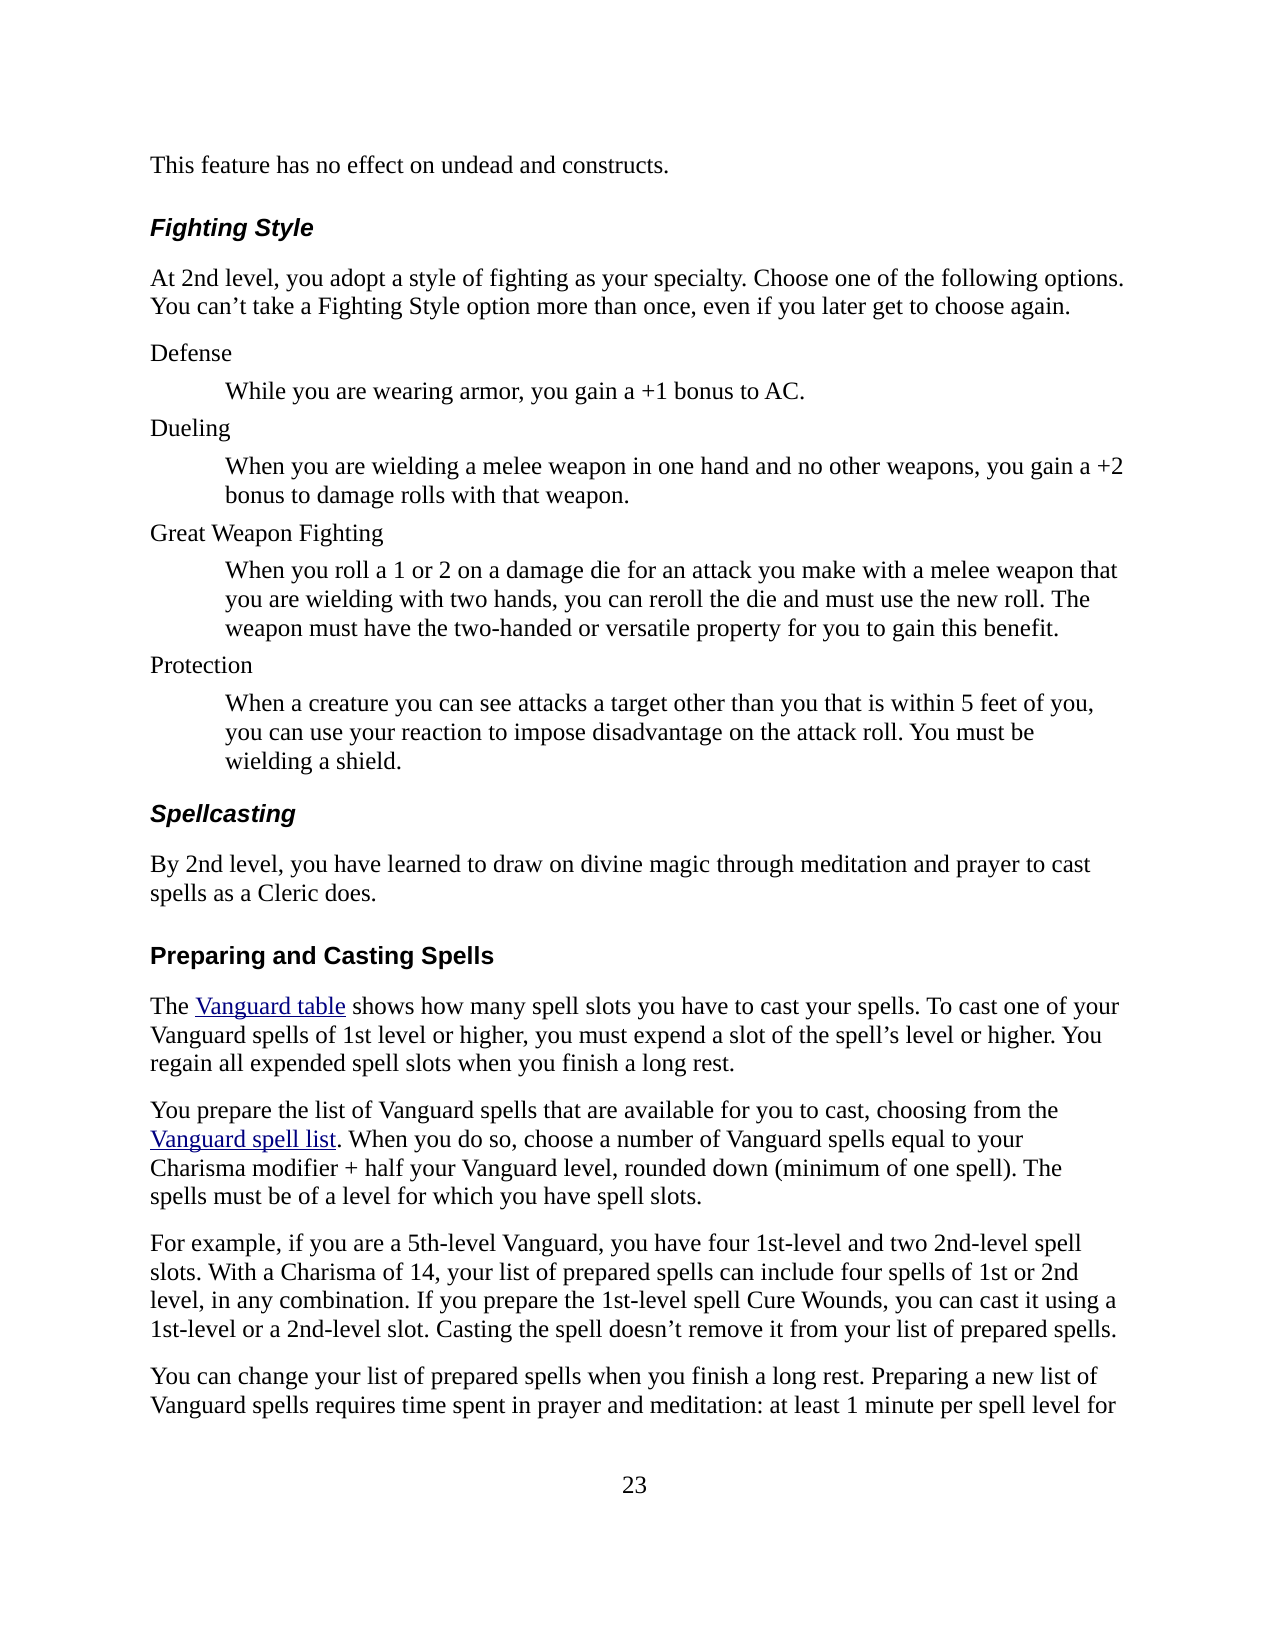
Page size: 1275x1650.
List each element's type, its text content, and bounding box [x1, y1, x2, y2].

subtitle Preparing and Casting Spells [150, 941, 1125, 969]
subtitle Spellcasting [150, 799, 1125, 828]
text While you are wearing armor, you gain a +1 bonus to AC. [225, 376, 1125, 404]
text Dueling [150, 413, 1125, 442]
text When a creature you can see attacks a target other than you that is within 5 feet of you, you can use your reaction to impose disadvantage on the attack roll. You must be wielding a shield. [225, 688, 1125, 774]
text Defense [150, 338, 1125, 367]
text By 2nd level, you have learned to draw on divine magic through meditation and prayer to cast spells as a Cleric does. [150, 849, 1125, 907]
text This feature has no effect on undead and constructs. [150, 150, 1125, 179]
subtitle Fighting Style [150, 213, 1125, 241]
text Protection [150, 651, 1125, 679]
text At 2nd level, you adopt a style of fighting as your specialty. Choose one of the following options. You can’t take a Fighting Style option more than once, even if you later get to choose again. [150, 263, 1125, 320]
text You can change your list of prepared spells when you finish a long rest. Preparing a new list of Vanguard spells requires time spent in prayer and meditation: at least 1 minute per spell level for [150, 1361, 1125, 1418]
text When you are wielding a melee weapon in one hand and no other weapons, you gain a +2 bonus to damage rolls with that weapon. [225, 451, 1125, 509]
text For example, if you are a 5th-level Vanguard, you have four 1st-level and two 2nd-level spell slots. With a Charisma of 14, your list of prepared spells can include four spells of 1st or 2nd level, in any combination. If you prepare the 1st-level spell Cure Wounds, you can cast it using a 1st-level or a 2nd-level slot. Casting the spell doesn’t remove it from your list of prepared spells. [150, 1228, 1125, 1343]
text Great Weapon Fighting [150, 518, 1125, 546]
text The Vanguard table shows how many spell slots you have to cast your spells. To cast one of your Vanguard spells of 1st level or higher, you must expend a slot of the spell’s level or higher. You regain all expended spell slots when you finish a long rest. [150, 991, 1125, 1077]
text When you roll a 1 or 2 on a damage die for an attack you make with a melee weapon that you are wielding with two hands, you can reroll the die and must use the new roll. The weapon must have the two-handed or versatile property for you to gain this benefit. [225, 555, 1125, 642]
text You prepare the list of Vanguard spells that are available for you to cast, choosing from the Vanguard spell list. When you do so, choose a number of Vanguard spells equal to your Charisma modifier + half your Vanguard level, rounded down (minimum of one spell). The spells must be of a level for which you have spell slots. [150, 1095, 1125, 1210]
